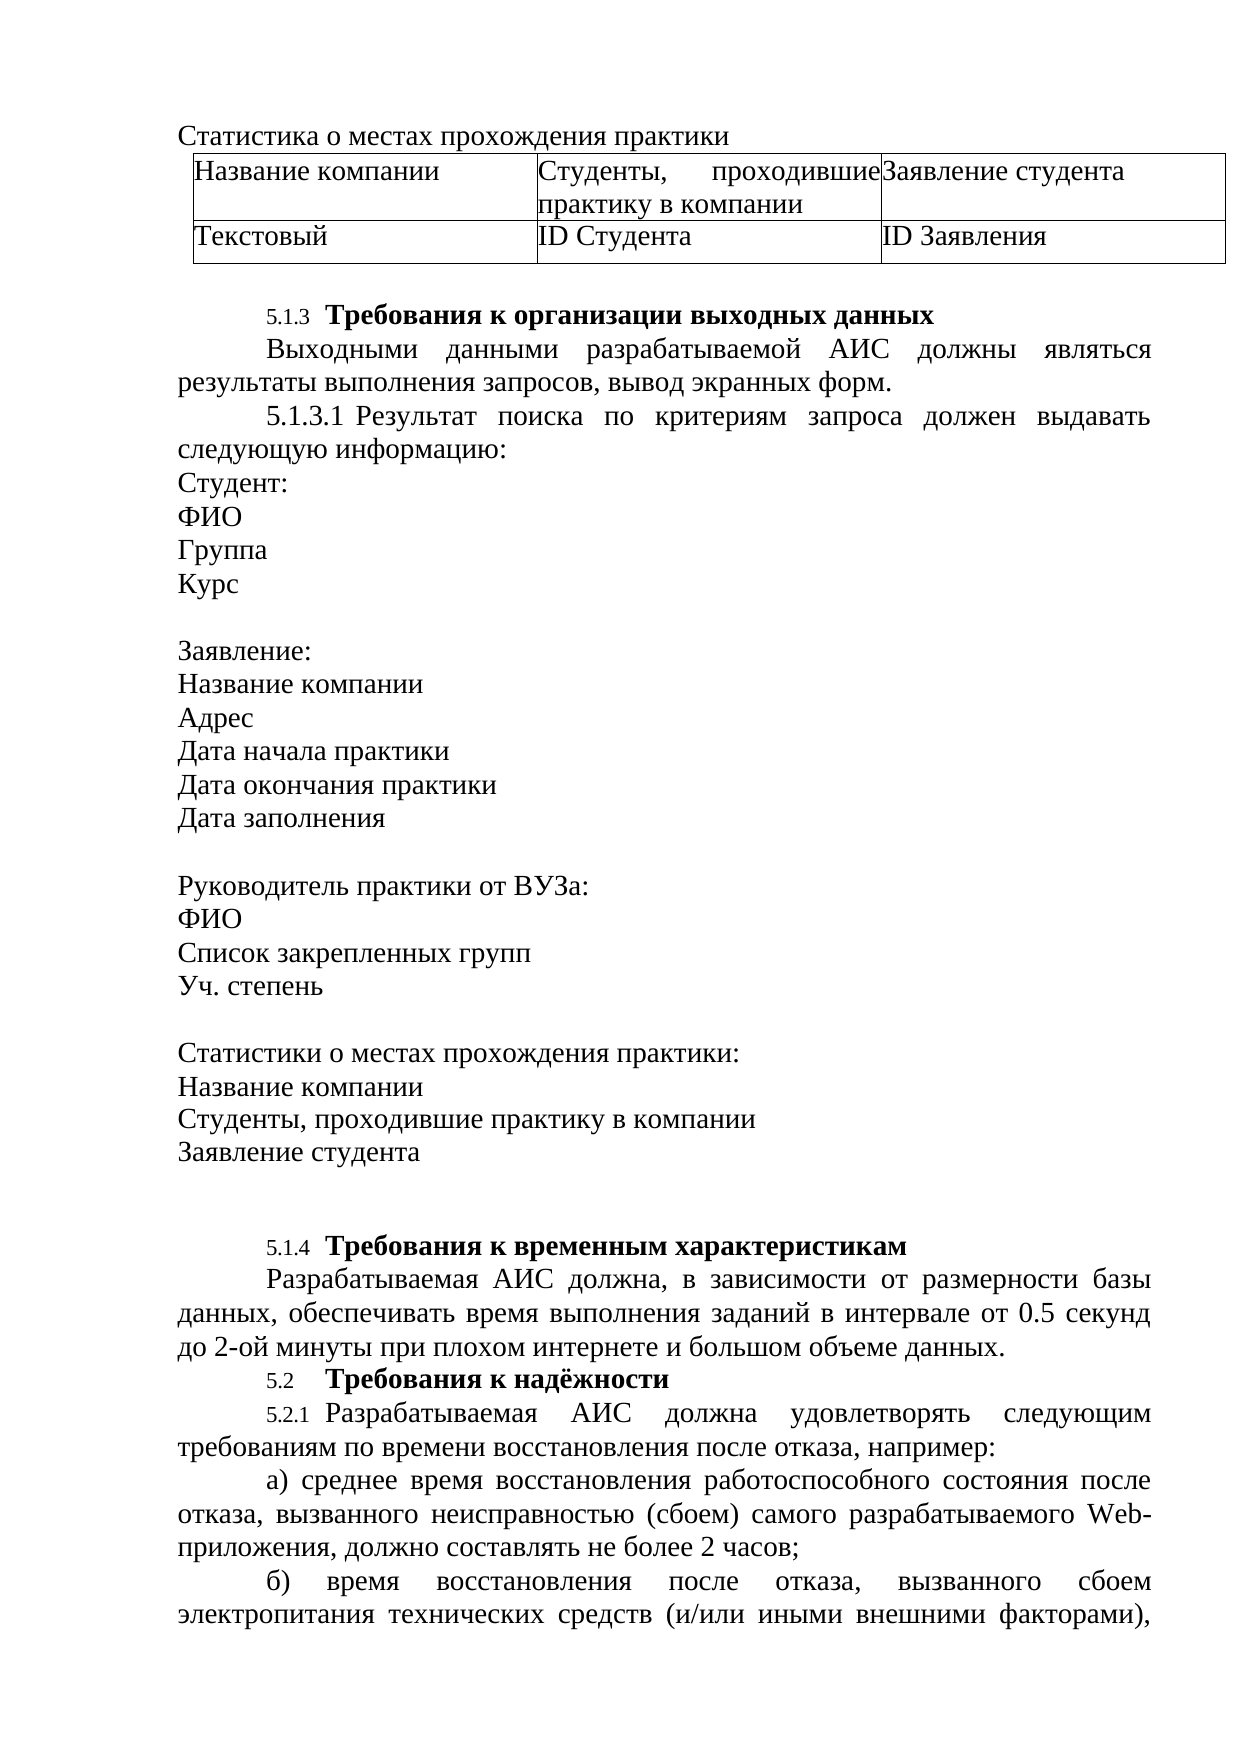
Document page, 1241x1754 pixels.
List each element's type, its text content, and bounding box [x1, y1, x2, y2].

table_cell ID Студента [538, 221, 881, 263]
text Дата начала практики [177, 733, 1152, 767]
list Результат поиска по критериям запроса должен выдавать следующую информацию: [177, 398, 1152, 465]
text Название компании [177, 666, 1152, 700]
text Название компании [177, 1069, 1152, 1102]
subtitle Требования к временным характеристикам [177, 1228, 1152, 1262]
table_header Название компании [194, 154, 537, 220]
subtitle Требования к надёжности [177, 1362, 1152, 1395]
text Выходными данными разрабатываемой АИС должны являться результаты выполнения запросов, вывод экранных форм. [177, 331, 1152, 398]
table_cell Текстовый [194, 221, 537, 263]
text Список закрепленных групп [177, 935, 1152, 968]
text а) среднее время восстановления работоспособного состояния после отказа, вызванного неисправностью (сбоем) самого разрабатываемого Web-приложения, должно составлять не более 2 часов; [177, 1462, 1152, 1563]
text Статистики о местах прохождения практики: [177, 1035, 1152, 1069]
subtitle Требования к организации выходных данных [177, 297, 1152, 331]
text Руководитель практики от ВУЗа: [177, 868, 1152, 901]
table_cell ID Заявления [882, 221, 1225, 263]
text Дата заполнения [177, 801, 1152, 834]
text Заявление: [177, 633, 1152, 666]
text Адрес [177, 700, 1152, 733]
text Уч. степень [177, 968, 1152, 1002]
text б) время восстановления после отказа, вызванного сбоем электропитания технических средств (и/или иными внешними факторами), [177, 1563, 1152, 1630]
table_header Студенты, проходившие практику в компании [538, 154, 881, 220]
text ФИО [177, 901, 1152, 935]
text ФИО [177, 499, 1152, 532]
text Курс [177, 566, 1152, 599]
text Студент: [177, 465, 1152, 499]
text Статистика о местах прохождения практики [177, 118, 1152, 152]
text Студенты, проходившие практику в компании [177, 1102, 1152, 1135]
list Разрабатываемая АИС должна удовлетворять следующим требованиям по времени восстановления после отказа, например: [177, 1395, 1152, 1462]
text Заявление студента [177, 1135, 1152, 1168]
text Группа [177, 532, 1152, 566]
text Дата окончания практики [177, 767, 1152, 801]
text Разрабатываемая АИС должна, в зависимости от размерности базы данных, обеспечивать время выполнения заданий в интервале от 0.5 секунд до 2-ой минуты при плохом интернете и большом объеме данных. [177, 1262, 1152, 1362]
table_header Заявление студента [882, 154, 1225, 220]
